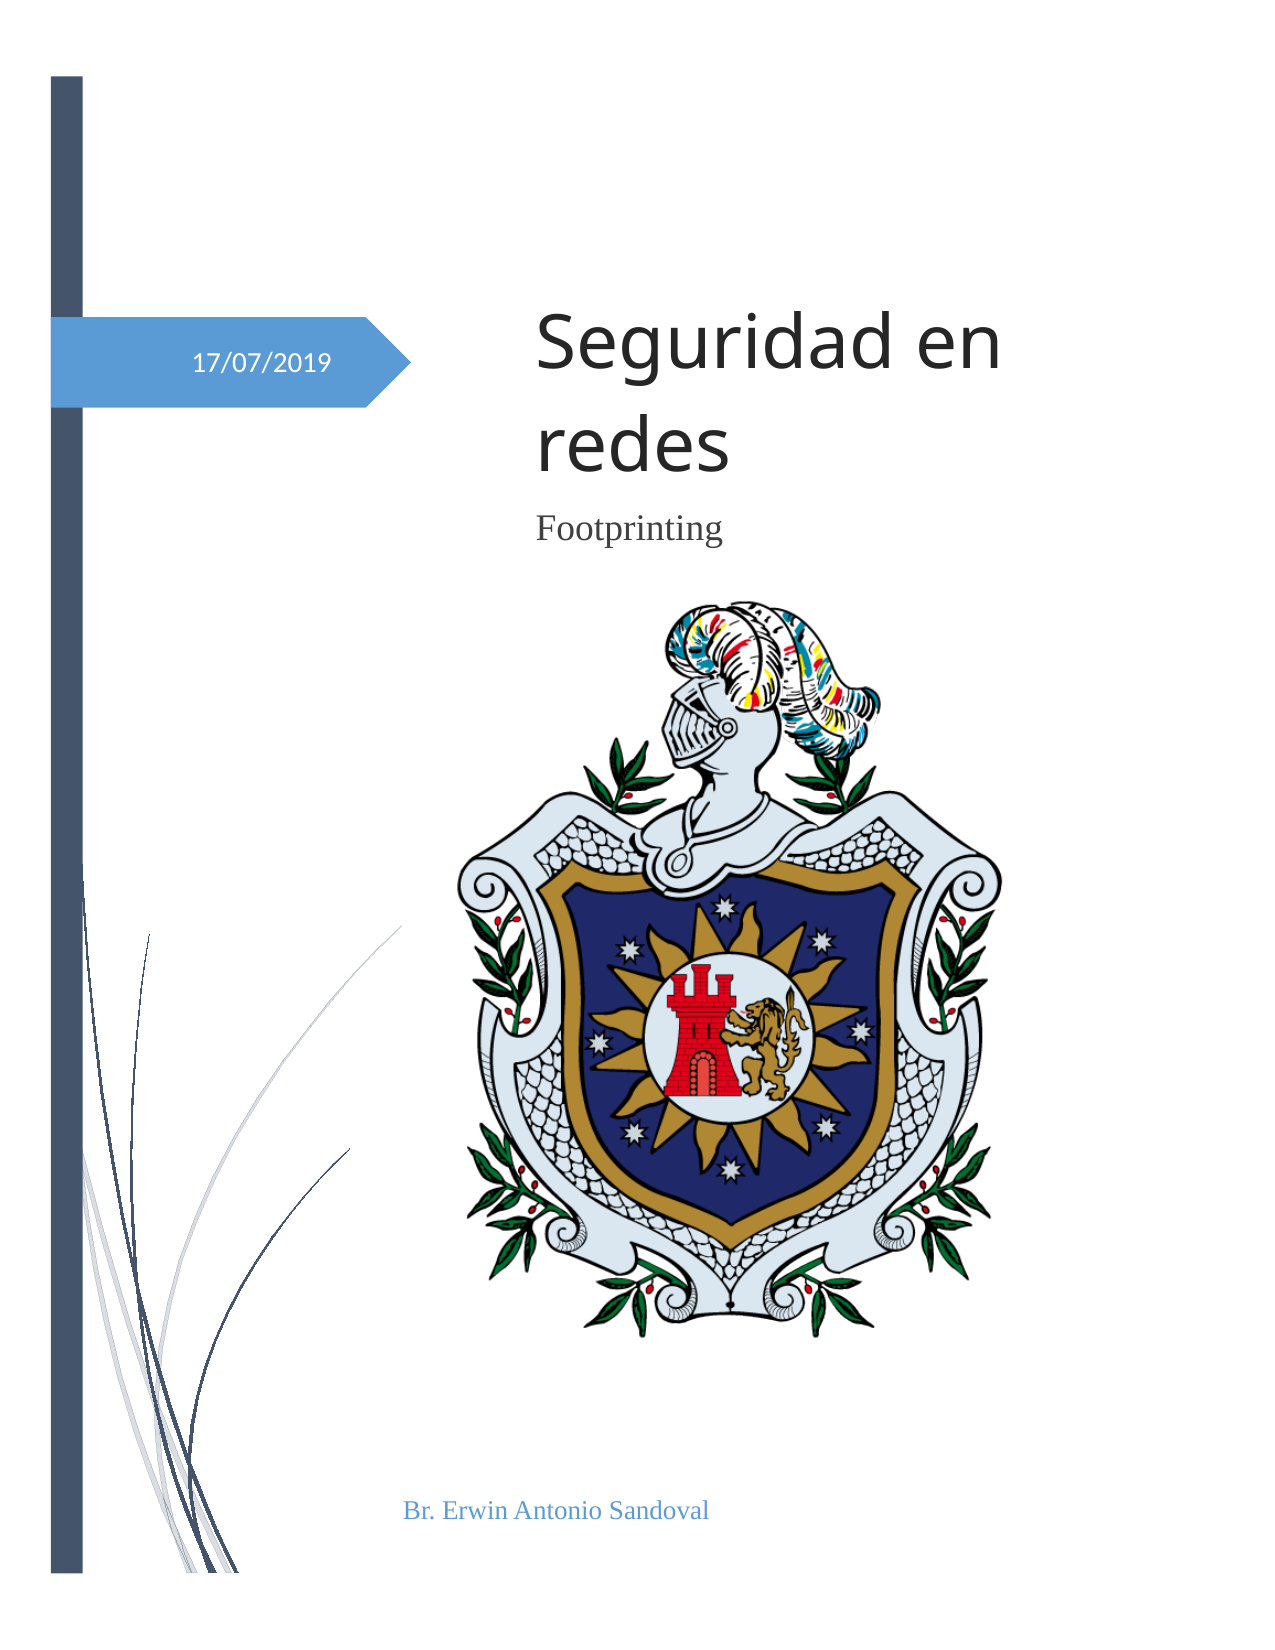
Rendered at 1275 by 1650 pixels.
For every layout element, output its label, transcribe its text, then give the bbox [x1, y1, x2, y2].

text Br. Erwin Antonio Sandoval [403, 1494, 969, 1525]
text Seguridad en redes [535, 289, 1133, 493]
text Footprinting [535, 506, 1133, 549]
picture [460, 622, 1075, 1405]
